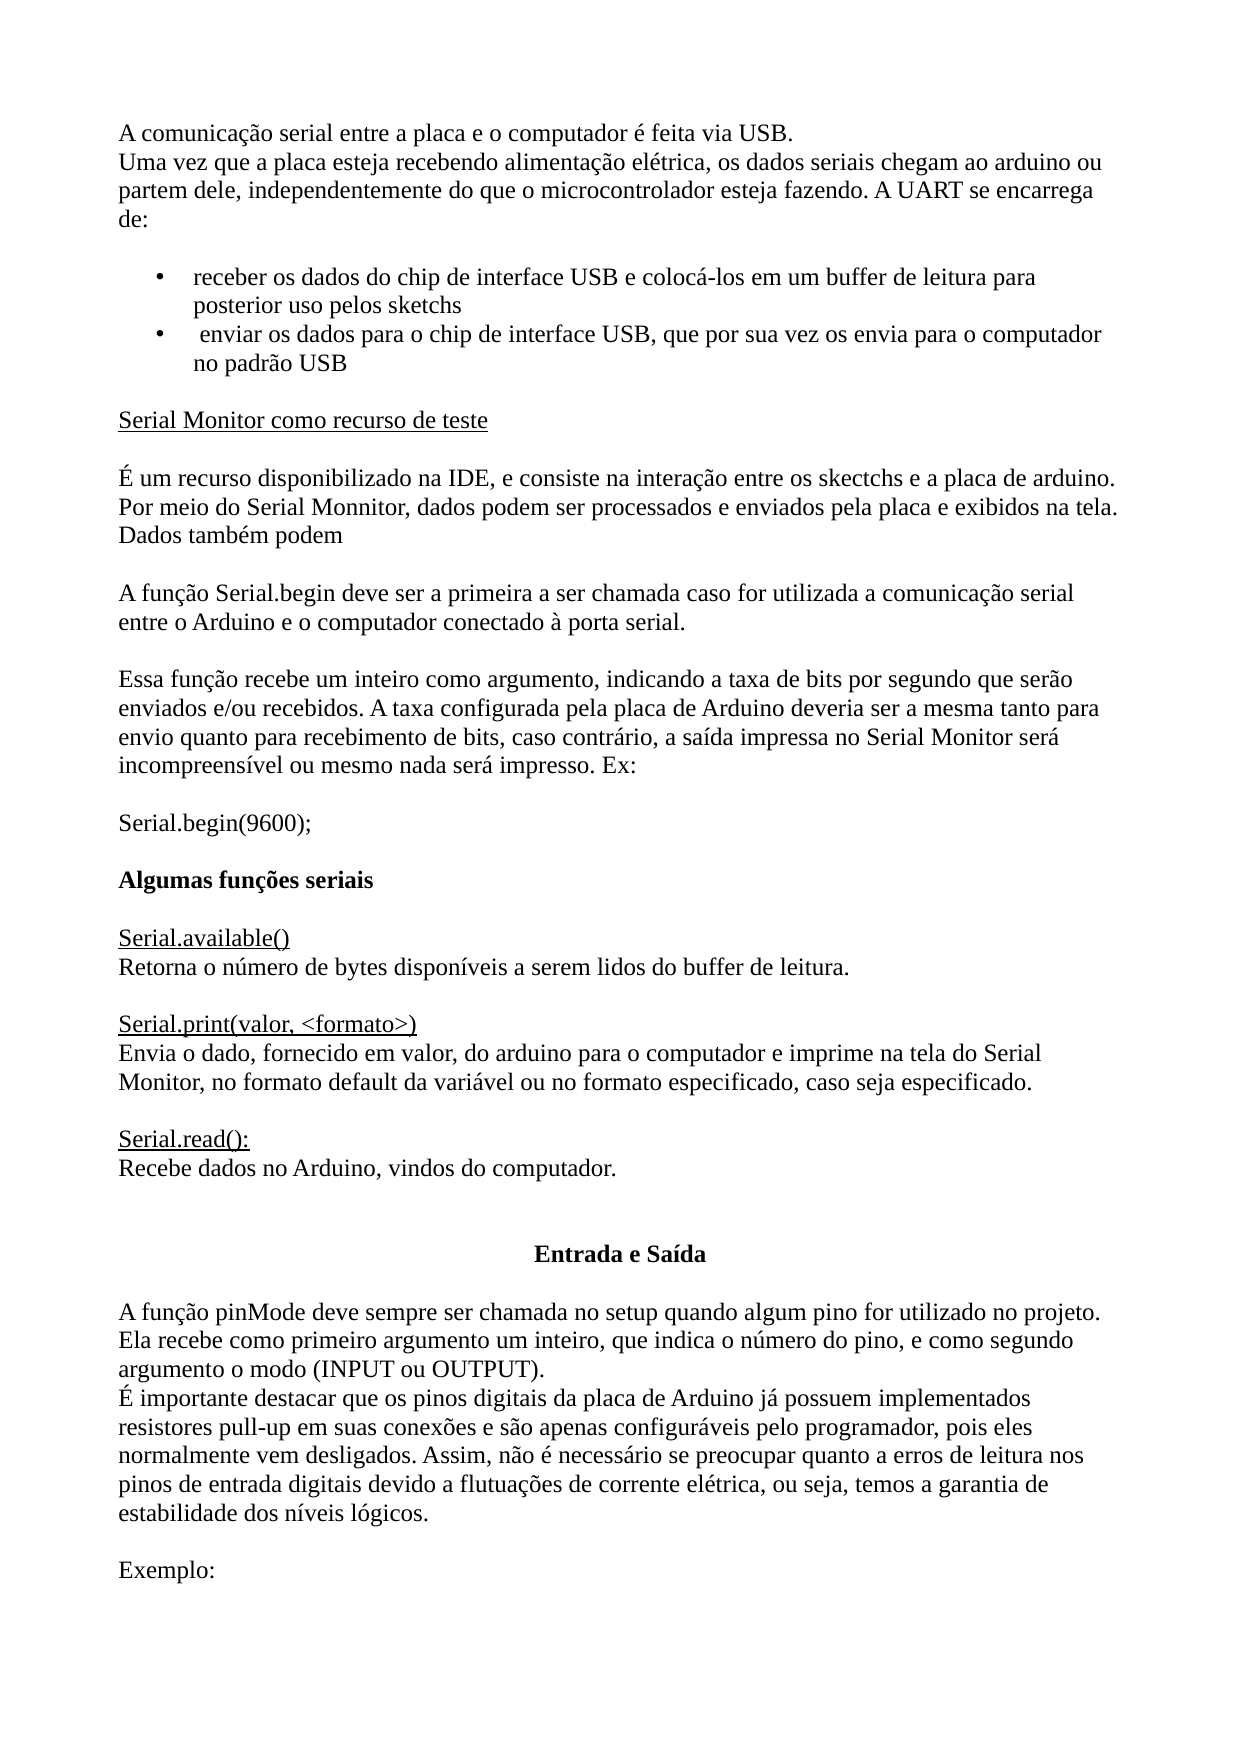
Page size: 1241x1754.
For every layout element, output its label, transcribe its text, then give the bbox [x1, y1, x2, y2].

text Algumas funções seriais [118, 866, 1122, 894]
text Recebe dados no Arduino, vindos do computador. [118, 1153, 1122, 1182]
text Uma vez que a placa esteja recebendo alimentação elétrica, os dados seriais chegam ao arduino ou partem dele, independentemente do que o microcontrolador esteja fazendo. A UART se encarrega de: [118, 147, 1122, 233]
text Envia o dado, fornecido em valor, do arduino para o computador e imprime na tela do Serial Monitor, no formato default da variável ou no formato especificado, caso seja especificado. [118, 1038, 1122, 1096]
text Serial.begin(9600); [118, 808, 1122, 837]
text Ela recebe como primeiro argumento um inteiro, que indica o número do pino, e como segundo argumento o modo (INPUT ou OUTPUT). [118, 1326, 1122, 1383]
text A comunicação serial entre a placa e o computador é feita via USB. [118, 118, 1122, 147]
text Serial.print(valor, <formato>) [118, 1009, 1122, 1038]
text Serial.read(): [118, 1124, 1122, 1153]
text Exemplo: [118, 1556, 1122, 1584]
list receber os dados do chip de interface USB e colocá-los em um buffer de leitura para posterior uso pelos sketchs [156, 262, 1122, 319]
text Entrada e Saída [118, 1239, 1122, 1268]
text Retorna o número de bytes disponíveis a serem lidos do buffer de leitura. [118, 952, 1122, 981]
text A função Serial.begin deve ser a primeira a ser chamada caso for utilizada a comunicação serial entre o Arduino e o computador conectado à porta serial. [118, 578, 1122, 636]
text Por meio do Serial Monnitor, dados podem ser processados e enviados pela placa e exibidos na tela. [118, 492, 1122, 521]
list enviar os dados para o chip de interface USB, que por sua vez os envia para o computador no padrão USB [156, 319, 1122, 377]
text Dados também podem [118, 521, 1122, 549]
text É um recurso disponibilizado na IDE, e consiste na interação entre os skectchs e a placa de arduino. [118, 463, 1122, 492]
text Serial.available() [118, 923, 1122, 952]
text Serial Monitor como recurso de teste [118, 406, 1122, 434]
text É importante destacar que os pinos digitais da placa de Arduino já possuem implementados resistores pull-up em suas conexões e são apenas configuráveis pelo programador, pois eles normalmente vem desligados. Assim, não é necessário se preocupar quanto a erros de leitura nos pinos de entrada digitais devido a flutuações de corrente elétrica, ou seja, temos a garantia de estabilidade dos níveis lógicos. [118, 1383, 1122, 1527]
text A função pinMode deve sempre ser chamada no setup quando algum pino for utilizado no projeto. [118, 1297, 1122, 1326]
text Essa função recebe um inteiro como argumento, indicando a taxa de bits por segundo que serão enviados e/ou recebidos. A taxa configurada pela placa de Arduino deveria ser a mesma tanto para envio quanto para recebimento de bits, caso contrário, a saída impressa no Serial Monitor será incompreensível ou mesmo nada será impresso. Ex: [118, 664, 1122, 779]
